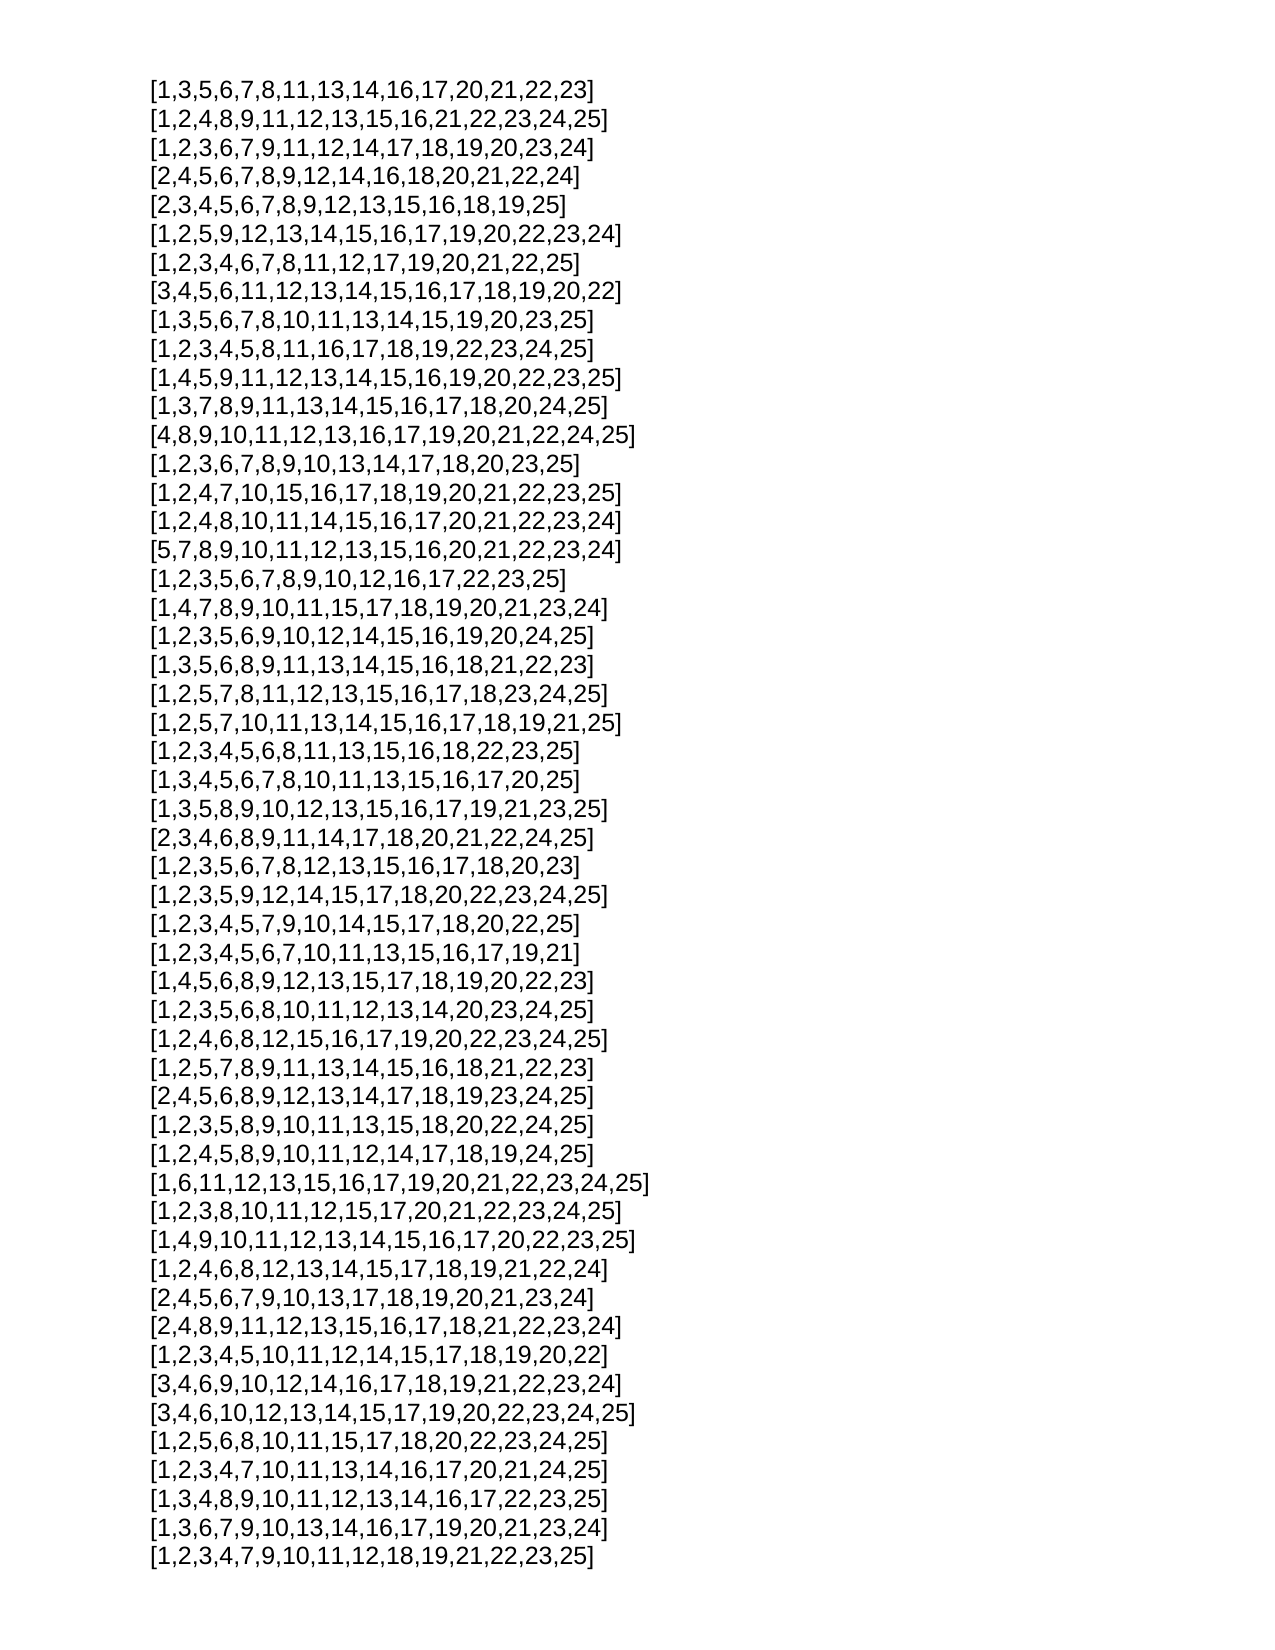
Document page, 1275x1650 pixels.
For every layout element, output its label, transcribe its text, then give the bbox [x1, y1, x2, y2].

text [1,4,5,9,11,12,13,14,15,16,19,20,22,23,25] [150, 362, 1125, 391]
text [1,2,3,5,6,9,10,12,14,15,16,19,20,24,25] [150, 621, 1125, 650]
text [1,2,3,8,10,11,12,15,17,20,21,22,23,24,25] [150, 1196, 1125, 1225]
text [1,2,3,4,7,9,10,11,12,18,19,21,22,23,25] [150, 1541, 1125, 1570]
text [1,2,3,5,8,9,10,11,13,15,18,20,22,24,25] [150, 1110, 1125, 1139]
text [3,4,5,6,11,12,13,14,15,16,17,18,19,20,22] [150, 276, 1125, 305]
text [2,3,4,5,6,7,8,9,12,13,15,16,18,19,25] [150, 190, 1125, 219]
text [1,2,4,7,10,15,16,17,18,19,20,21,22,23,25] [150, 477, 1125, 506]
text [5,7,8,9,10,11,12,13,15,16,20,21,22,23,24] [150, 535, 1125, 564]
text [1,2,3,5,9,12,14,15,17,18,20,22,23,24,25] [150, 880, 1125, 909]
text [2,3,4,6,8,9,11,14,17,18,20,21,22,24,25] [150, 822, 1125, 851]
text [1,2,3,4,5,6,8,11,13,15,16,18,22,23,25] [150, 736, 1125, 765]
text [1,2,4,8,10,11,14,15,16,17,20,21,22,23,24] [150, 506, 1125, 535]
text [1,2,4,6,8,12,13,14,15,17,18,19,21,22,24] [150, 1254, 1125, 1282]
text [1,6,11,12,13,15,16,17,19,20,21,22,23,24,25] [150, 1167, 1125, 1196]
text [1,3,5,8,9,10,12,13,15,16,17,19,21,23,25] [150, 794, 1125, 822]
text [2,4,5,6,7,8,9,12,14,16,18,20,21,22,24] [150, 161, 1125, 190]
text [1,2,5,7,8,11,12,13,15,16,17,18,23,24,25] [150, 679, 1125, 707]
text [1,3,5,6,8,9,11,13,14,15,16,18,21,22,23] [150, 650, 1125, 679]
text [1,4,7,8,9,10,11,15,17,18,19,20,21,23,24] [150, 592, 1125, 621]
text [1,2,4,8,9,11,12,13,15,16,21,22,23,24,25] [150, 104, 1125, 132]
text [1,3,5,6,7,8,11,13,14,16,17,20,21,22,23] [150, 75, 1125, 104]
text [1,2,3,4,5,7,9,10,14,15,17,18,20,22,25] [150, 909, 1125, 937]
text [1,2,5,6,8,10,11,15,17,18,20,22,23,24,25] [150, 1426, 1125, 1455]
text [3,4,6,10,12,13,14,15,17,19,20,22,23,24,25] [150, 1397, 1125, 1426]
text [1,2,3,4,6,7,8,11,12,17,19,20,21,22,25] [150, 247, 1125, 276]
text [2,4,5,6,8,9,12,13,14,17,18,19,23,24,25] [150, 1081, 1125, 1110]
text [1,3,4,5,6,7,8,10,11,13,15,16,17,20,25] [150, 765, 1125, 794]
text [2,4,8,9,11,12,13,15,16,17,18,21,22,23,24] [150, 1311, 1125, 1340]
text [1,4,9,10,11,12,13,14,15,16,17,20,22,23,25] [150, 1225, 1125, 1254]
text [1,3,4,8,9,10,11,12,13,14,16,17,22,23,25] [150, 1484, 1125, 1512]
text [1,2,3,4,5,8,11,16,17,18,19,22,23,24,25] [150, 334, 1125, 362]
text [1,4,5,6,8,9,12,13,15,17,18,19,20,22,23] [150, 966, 1125, 995]
text [1,3,5,6,7,8,10,11,13,14,15,19,20,23,25] [150, 305, 1125, 334]
text [1,3,7,8,9,11,13,14,15,16,17,18,20,24,25] [150, 391, 1125, 420]
text [1,2,3,5,6,8,10,11,12,13,14,20,23,24,25] [150, 995, 1125, 1024]
text [1,2,5,9,12,13,14,15,16,17,19,20,22,23,24] [150, 219, 1125, 247]
text [1,2,3,6,7,9,11,12,14,17,18,19,20,23,24] [150, 132, 1125, 161]
text [1,2,3,4,5,6,7,10,11,13,15,16,17,19,21] [150, 937, 1125, 966]
text [1,2,3,6,7,8,9,10,13,14,17,18,20,23,25] [150, 449, 1125, 477]
text [1,2,3,4,5,10,11,12,14,15,17,18,19,20,22] [150, 1340, 1125, 1369]
text [2,4,5,6,7,9,10,13,17,18,19,20,21,23,24] [150, 1282, 1125, 1311]
text [1,2,4,5,8,9,10,11,12,14,17,18,19,24,25] [150, 1139, 1125, 1167]
text [1,2,3,5,6,7,8,12,13,15,16,17,18,20,23] [150, 851, 1125, 880]
text [1,2,3,4,7,10,11,13,14,16,17,20,21,24,25] [150, 1455, 1125, 1484]
text [1,2,5,7,10,11,13,14,15,16,17,18,19,21,25] [150, 707, 1125, 736]
text [4,8,9,10,11,12,13,16,17,19,20,21,22,24,25] [150, 420, 1125, 449]
text [3,4,6,9,10,12,14,16,17,18,19,21,22,23,24] [150, 1369, 1125, 1397]
text [1,2,3,5,6,7,8,9,10,12,16,17,22,23,25] [150, 564, 1125, 592]
text [1,2,5,7,8,9,11,13,14,15,16,18,21,22,23] [150, 1052, 1125, 1081]
text [1,2,4,6,8,12,15,16,17,19,20,22,23,24,25] [150, 1024, 1125, 1052]
text [1,3,6,7,9,10,13,14,16,17,19,20,21,23,24] [150, 1512, 1125, 1541]
